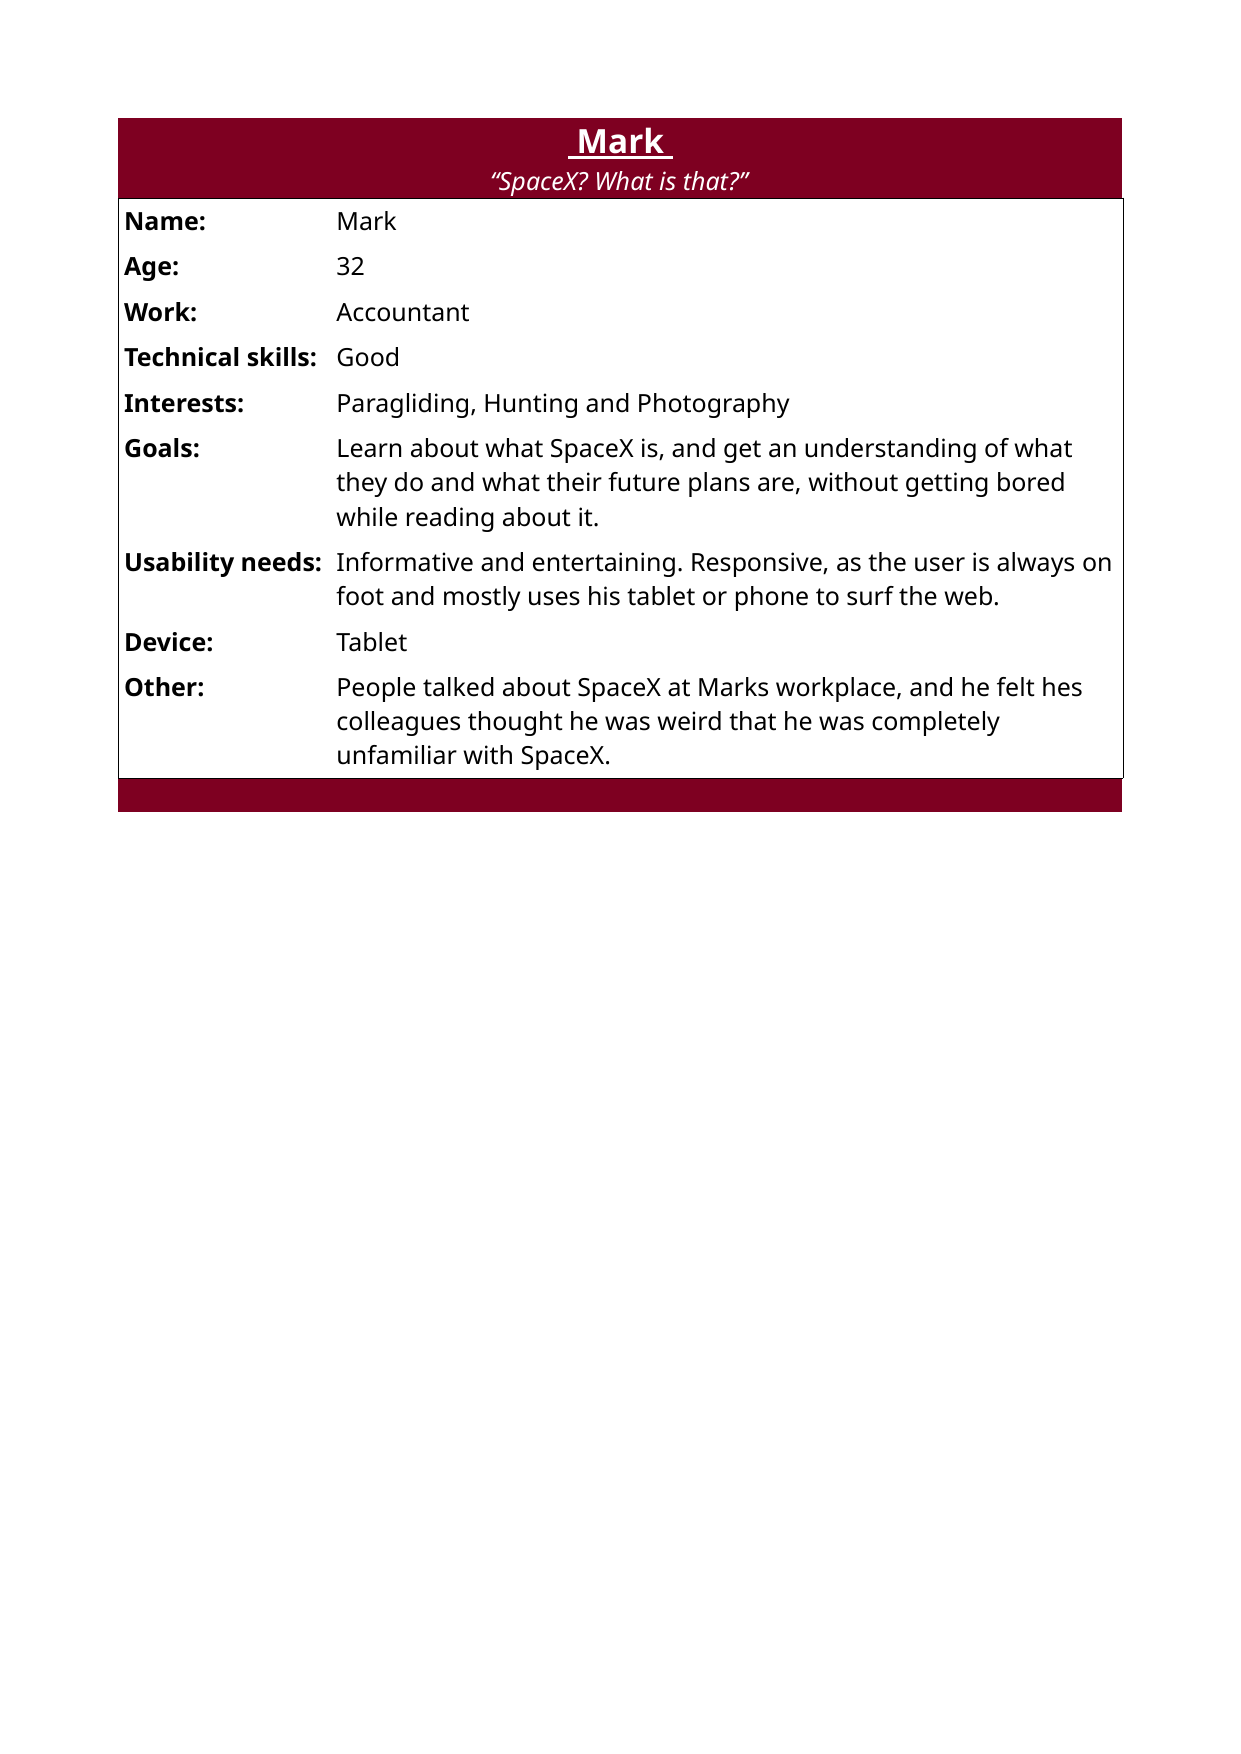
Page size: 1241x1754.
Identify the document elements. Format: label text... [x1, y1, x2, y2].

table_cell Technical skills: [119, 334, 331, 380]
table_cell Age: [119, 243, 331, 289]
table_cell Other: [119, 664, 331, 778]
table_cell Accountant [331, 289, 1123, 334]
table_cell Goals: [119, 425, 331, 539]
table_cell Paragliding, Hunting and Photography [331, 380, 1123, 425]
table_cell 32 [331, 243, 1123, 289]
table_cell Tablet [331, 619, 1123, 664]
table_cell Work: [119, 289, 331, 334]
table_cell Device: [119, 619, 331, 664]
table_cell Informative and entertaining. Responsive, as the user is always on foot and mostly uses his tablet or phone to surf the web. [331, 539, 1123, 618]
text Mark [118, 118, 1122, 163]
table_header Name: [119, 199, 331, 243]
table_header Mark [331, 199, 1123, 243]
table_cell People talked about SpaceX at Marks workplace, and he felt hes colleagues thought he was weird that he was completely unfamiliar with SpaceX. [331, 664, 1123, 778]
table_cell Good [331, 334, 1123, 380]
table_cell Learn about what SpaceX is, and get an understanding of what they do and what their future plans are, without getting bored while reading about it. [331, 425, 1123, 539]
text “SpaceX? What is that?” [118, 163, 1122, 198]
table_cell Usability needs: [119, 539, 331, 618]
table_cell Interests: [119, 380, 331, 425]
